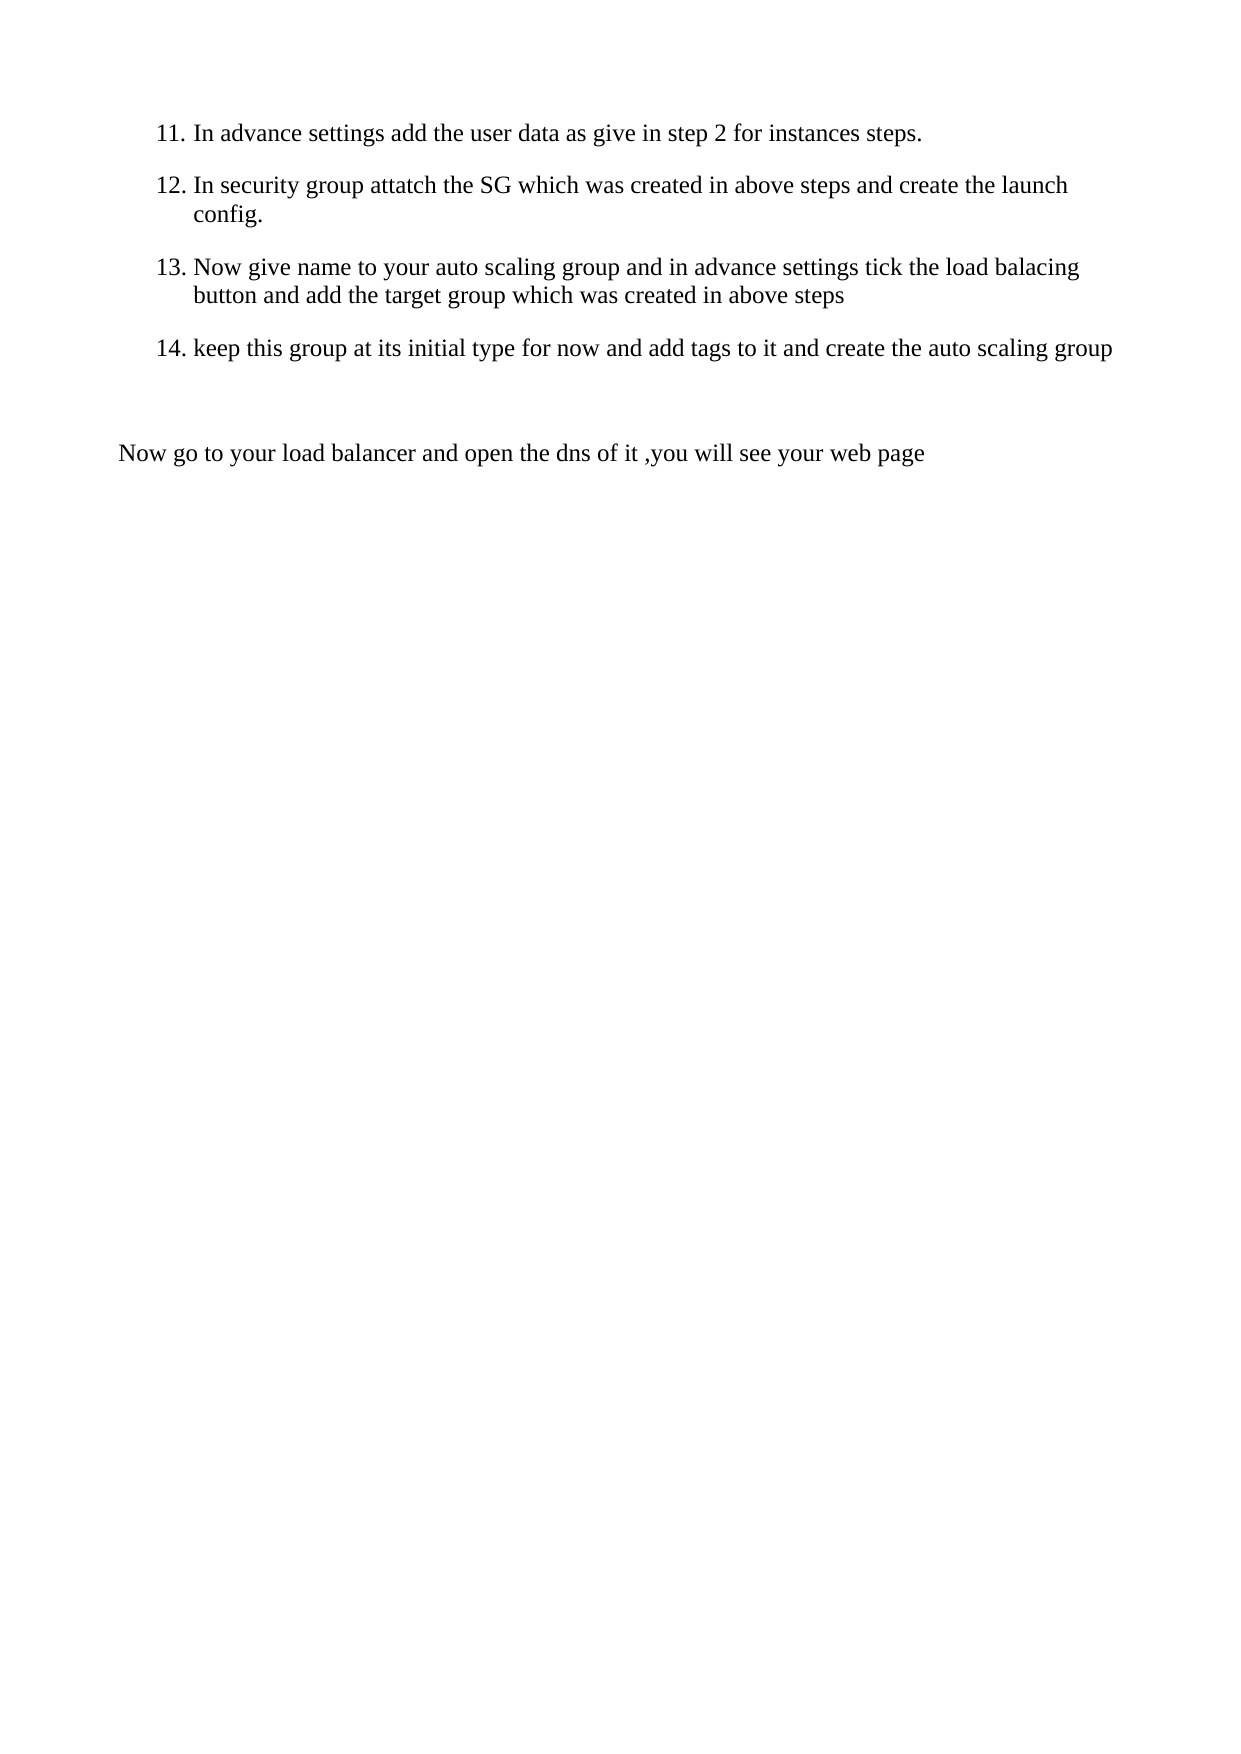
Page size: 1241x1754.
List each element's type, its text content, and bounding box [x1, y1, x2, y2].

list In security group attatch the SG which was created in above steps and create the launch config. [156, 171, 1122, 228]
text Now go to your load balancer and open the dns of it ,you will see your web page [118, 438, 1122, 467]
list keep this group at its initial type for now and add tags to it and create the auto scaling group [156, 333, 1122, 362]
list Now give name to your auto scaling group and in advance settings tick the load balacing button and add the target group which was created in above steps [156, 252, 1122, 309]
list In advance settings add the user data as give in step 2 for instances steps. [156, 118, 1122, 147]
